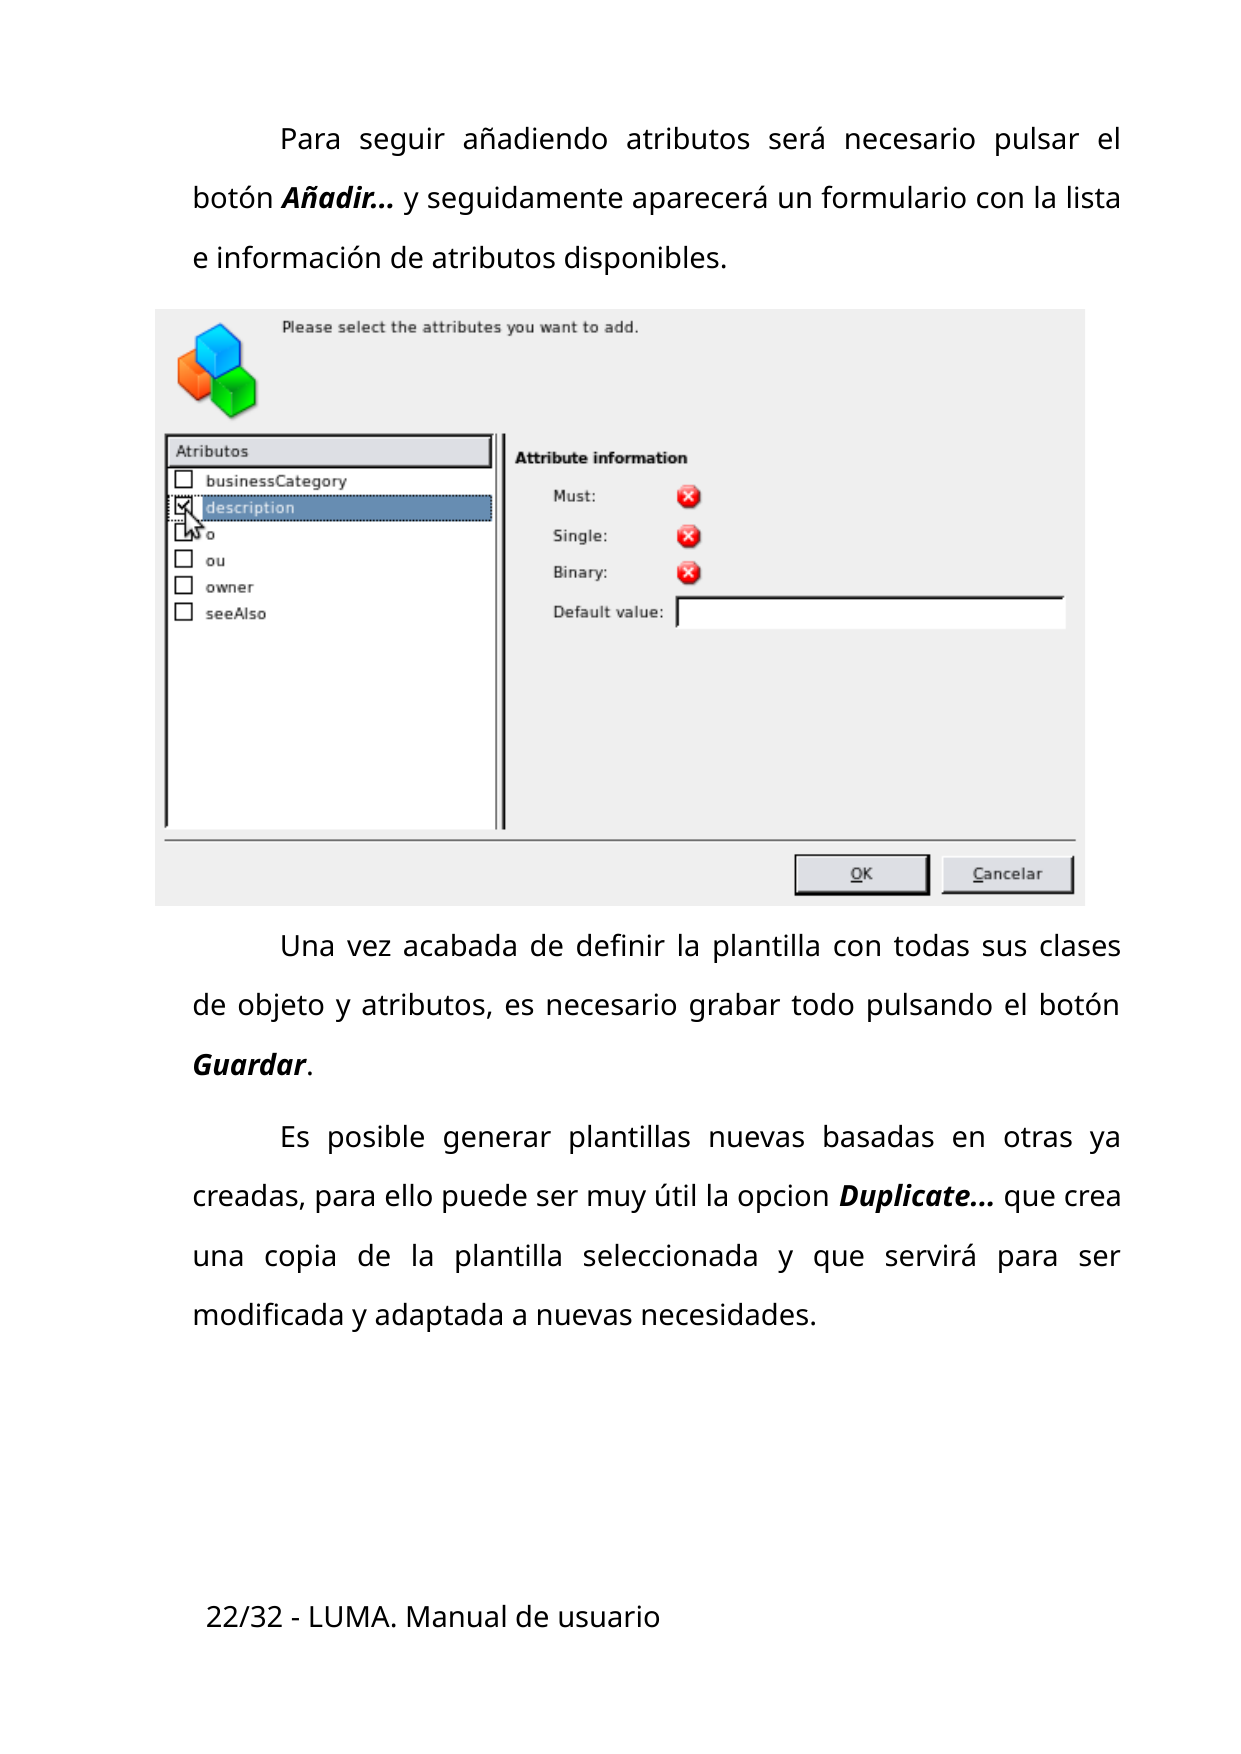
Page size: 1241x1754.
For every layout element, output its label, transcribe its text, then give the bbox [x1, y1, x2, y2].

text Una vez acabada de definir la plantilla con todas sus clases de objeto y atributos, es necesario grabar todo pulsando el botón Guardar. [192, 309, 1122, 1084]
text Es posible generar plantillas nuevas basadas en otras ya creadas, para ello puede ser muy útil la opcion Duplicate... que crea una copia de la plantilla seleccionada y que servirá para ser modificada y adaptada a nuevas necesidades. [192, 1116, 1122, 1334]
picture [155, 309, 1086, 906]
text Para seguir añadiendo atributos será necesario pulsar el botón Añadir... y seguidamente aparecerá un formulario con la lista e información de atributos disponibles. [192, 118, 1122, 277]
